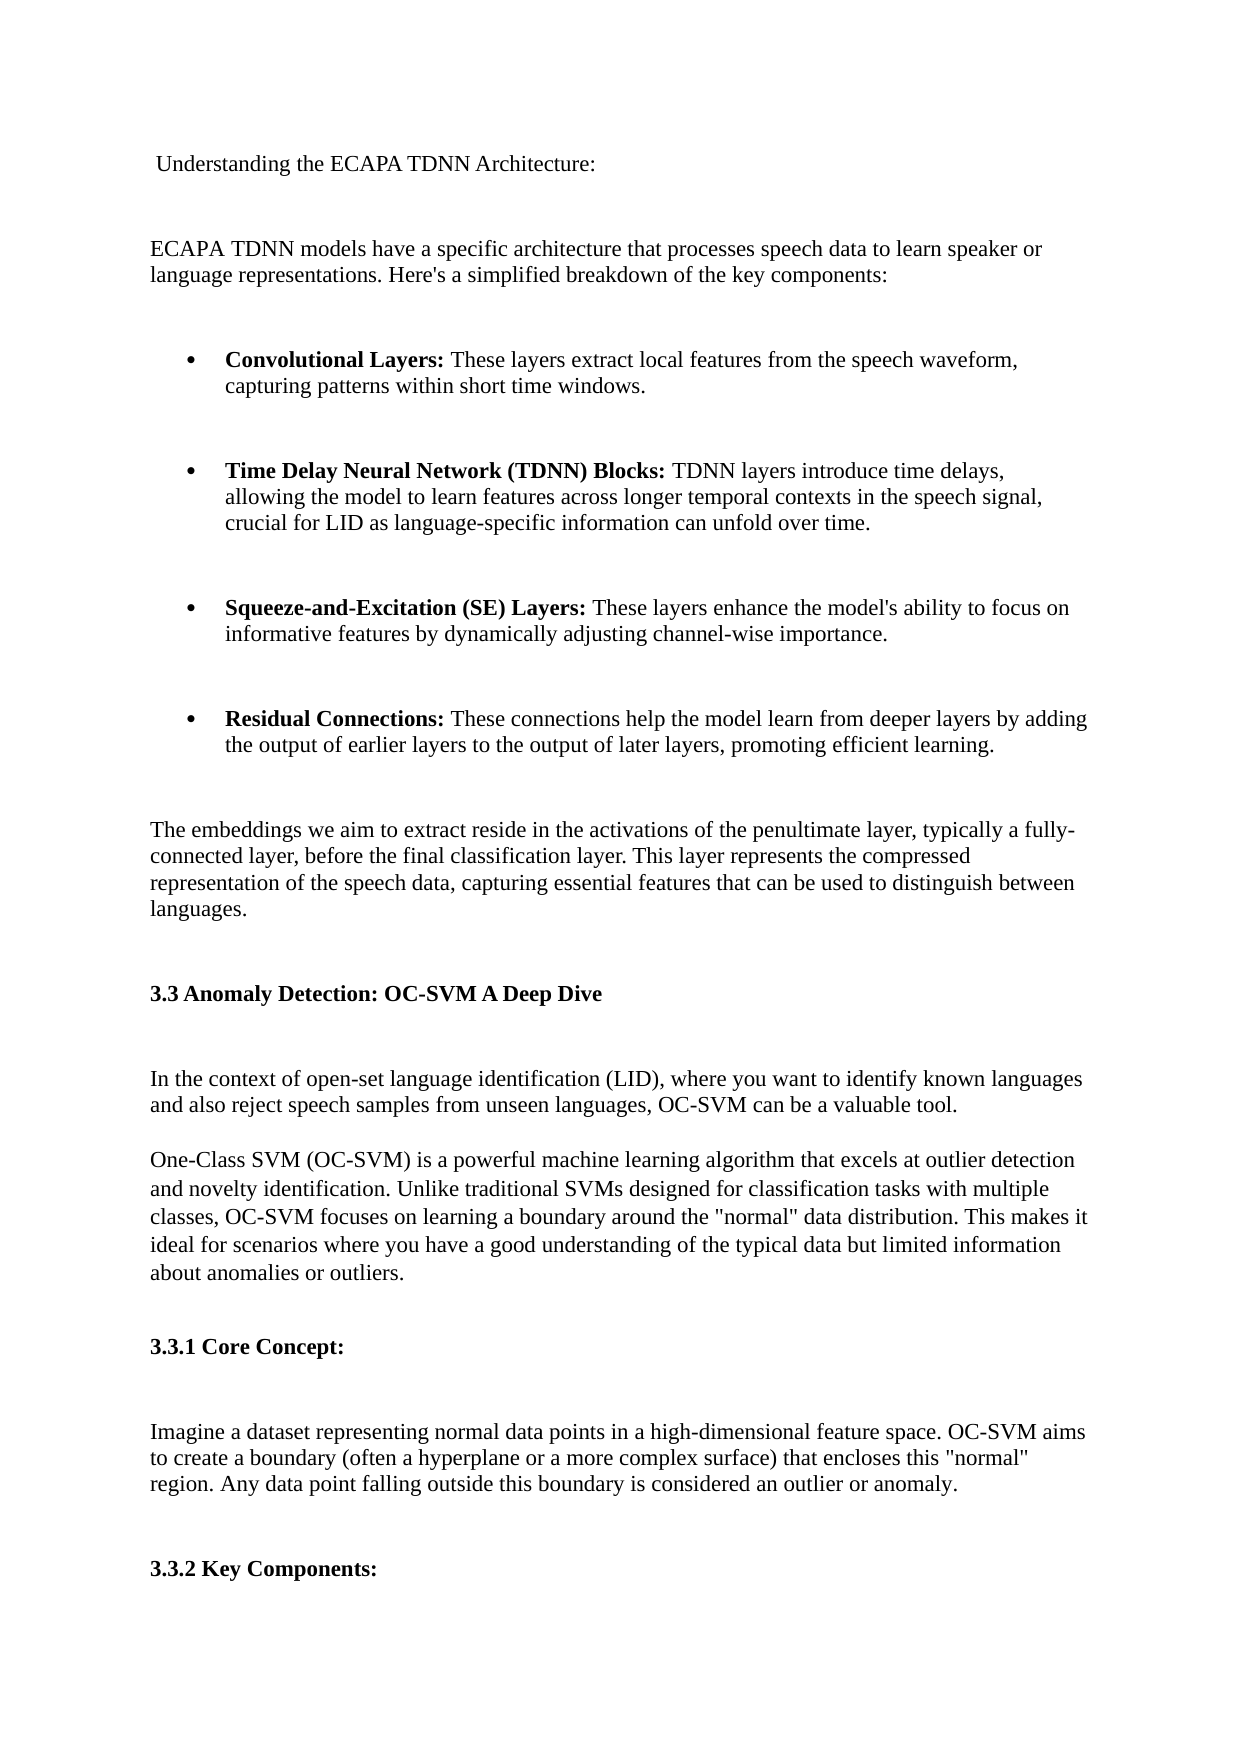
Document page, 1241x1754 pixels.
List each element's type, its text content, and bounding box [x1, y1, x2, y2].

text 3.3 Anomaly Detection: OC-SVM A Deep Dive [150, 980, 1090, 1006]
list Squeeze-and-Excitation (SE) Layers: These layers enhance the model's ability to focus on informative features by dynamically adjusting channel-wise importance. [187, 594, 1090, 647]
list Time Delay Neural Network (TDNN) Blocks: TDNN layers introduce time delays, allowing the model to learn features across longer temporal contexts in the speech signal, crucial for LID as language-specific information can unfold over time. [187, 457, 1090, 536]
text Imagine a dataset representing normal data points in a high-dimensional feature space. OC-SVM aims to create a boundary (often a hyperplane or a more complex surface) that encloses this "normal" region. Any data point falling outside this boundary is considered an outlier or anomaly. [150, 1418, 1090, 1497]
list Residual Connections: These connections help the model learn from deeper layers by adding the output of earlier layers to the output of later layers, promoting efficient learning. [187, 705, 1090, 758]
text 3.3.2 Key Components: [150, 1555, 1090, 1581]
text One-Class SVM (OC-SVM) is a powerful machine learning algorithm that excels at outlier detection and novelty identification. Unlike traditional SVMs designed for classification tasks with multiple classes, OC-SVM focuses on learning a boundary around the "normal" data distribution. This makes it ideal for scenarios where you have a good understanding of the typical data but limited information about anomalies or outliers. [150, 1147, 1090, 1285]
text 3.3.1 Core Concept: [150, 1333, 1090, 1359]
text In the context of open-set language identification (LID), where you want to identify known languages and also reject speech samples from unseen languages, OC-SVM can be a valuable tool. [150, 1065, 1090, 1117]
list Convolutional Layers: These layers extract local features from the speech waveform, capturing patterns within short time windows. [187, 346, 1090, 398]
text The embeddings we aim to extract reside in the activations of the penultimate layer, typically a fully-connected layer, before the final classification layer. This layer represents the compressed representation of the speech data, capturing essential features that can be used to distinguish between languages. [150, 816, 1090, 922]
text ECAPA TDNN models have a specific architecture that processes speech data to learn speaker or language representations. Here's a simplified breakdown of the key components: [150, 235, 1090, 287]
text Understanding the ECAPA TDNN Architecture: [150, 150, 1090, 176]
